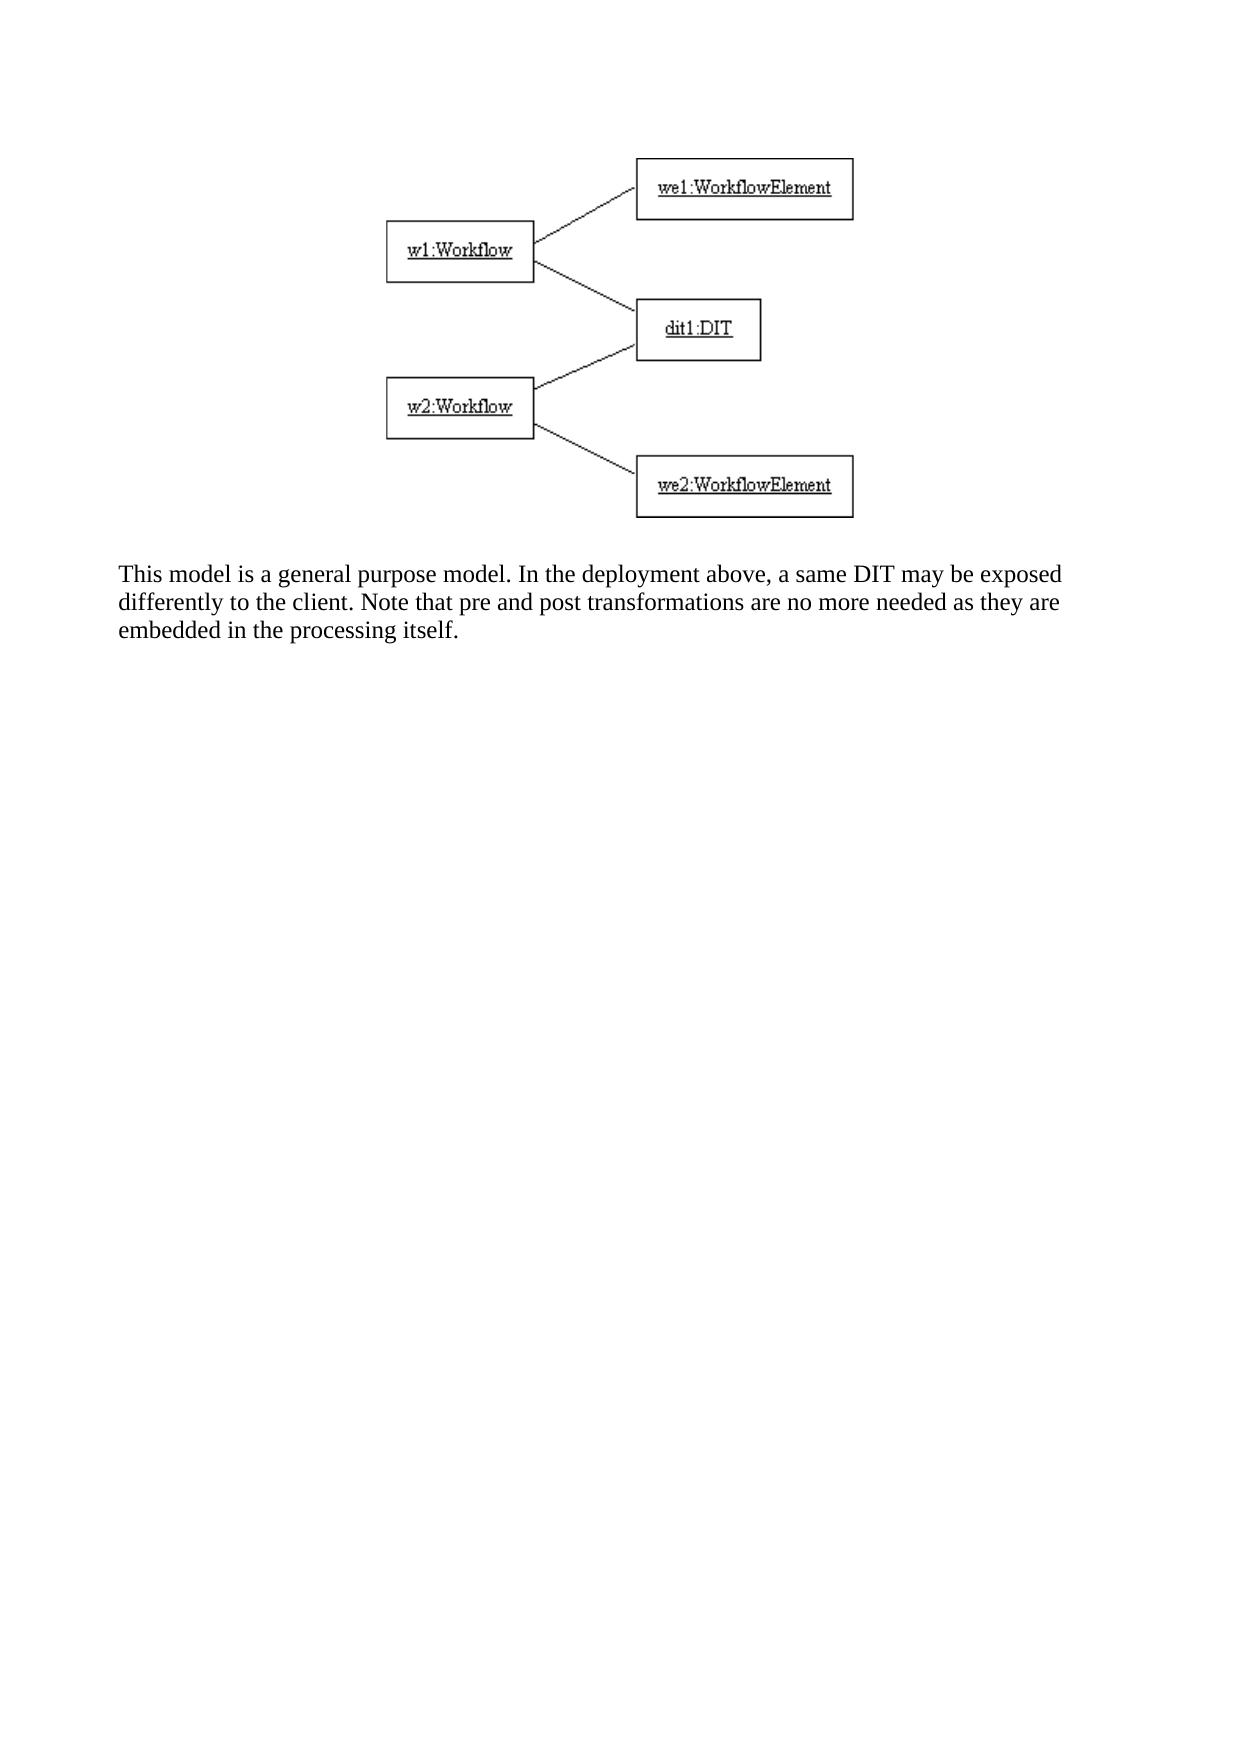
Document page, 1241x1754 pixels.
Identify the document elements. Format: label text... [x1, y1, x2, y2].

text This model is a general purpose model. In the deployment above, a same DIT may be exposed differently to the client. Note that pre and post transformations are no more needed as they are embedded in the processing itself. [118, 560, 1122, 643]
picture [386, 158, 854, 518]
